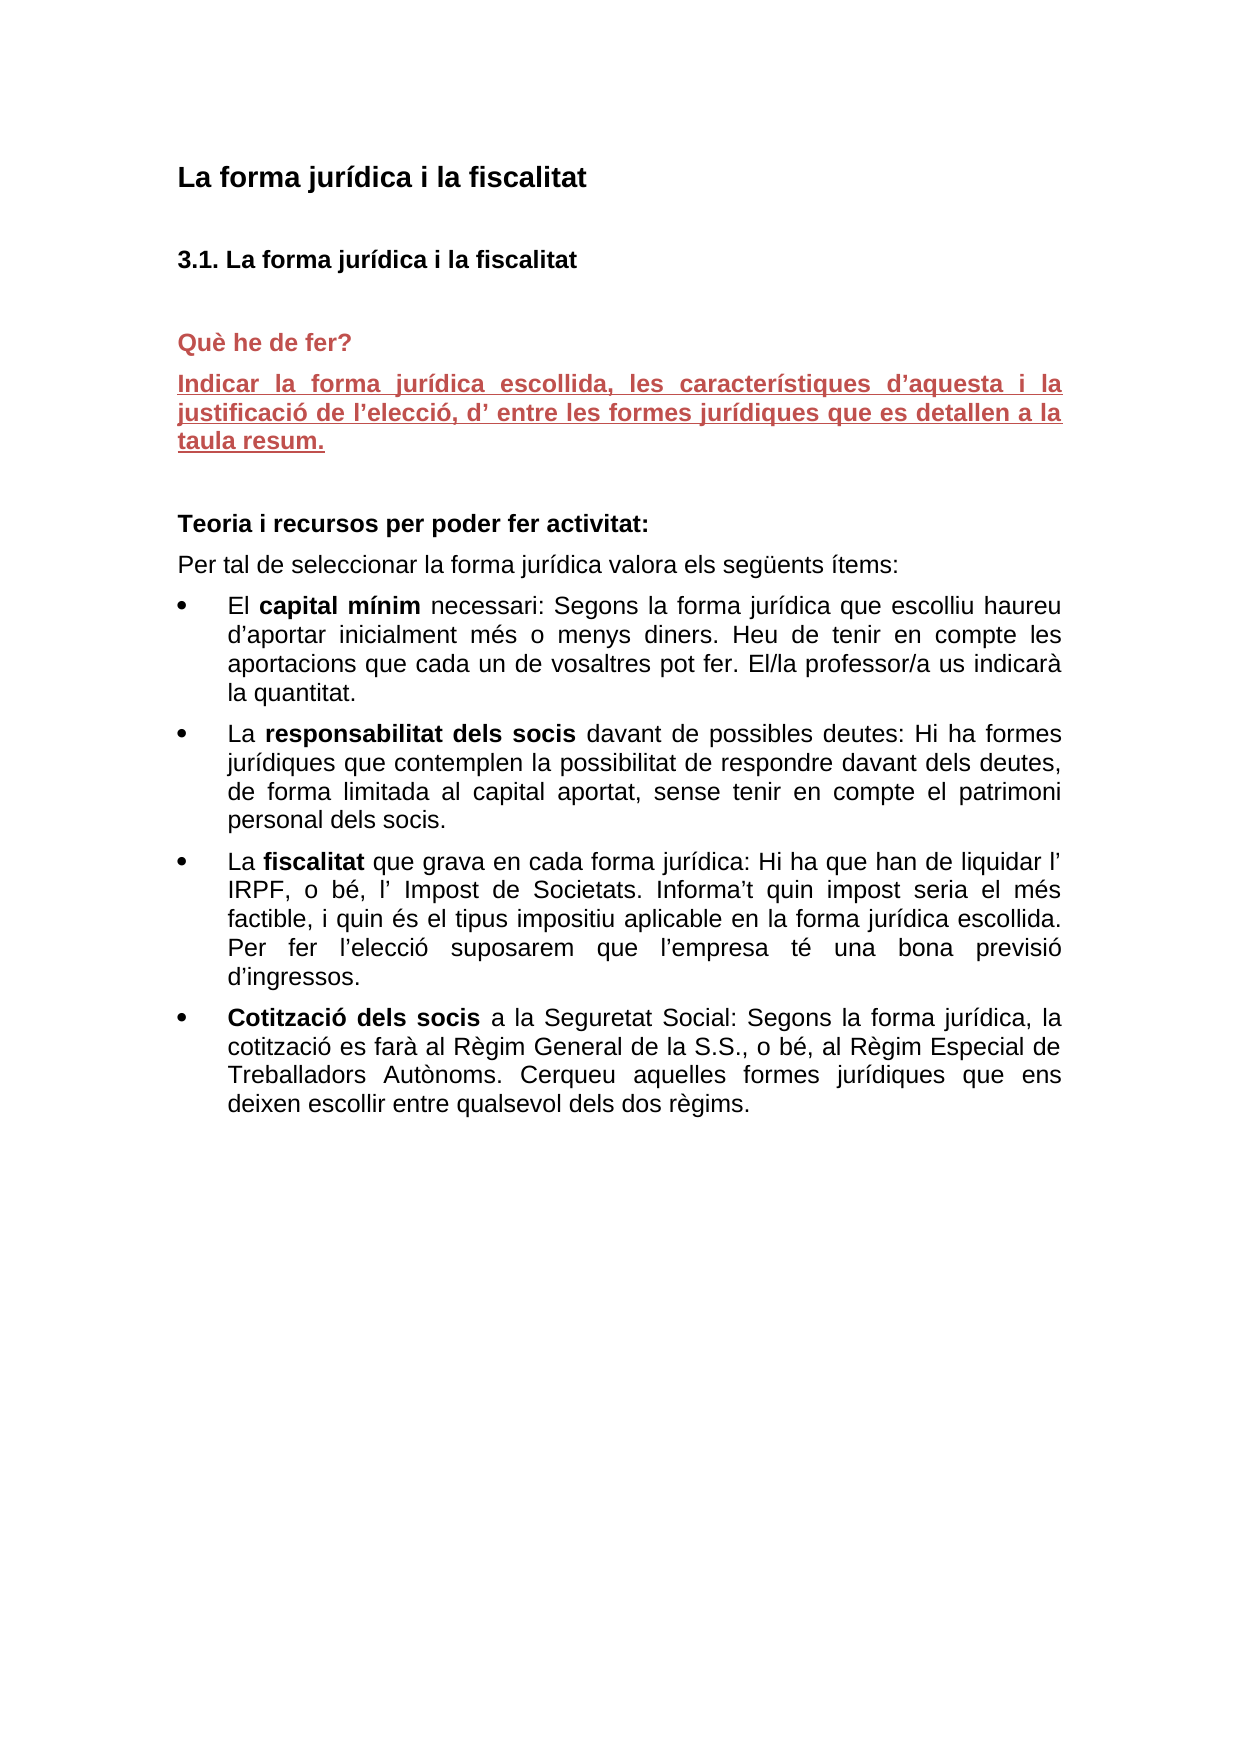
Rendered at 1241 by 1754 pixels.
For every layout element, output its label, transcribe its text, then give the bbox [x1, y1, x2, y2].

list Cotització dels socis a la Seguretat Social: Segons la forma jurídica, la cotització es farà al Règim General de la S.S., o bé, al Règim Especial de Treballadors Autònoms. Cerqueu aquelles formes jurídiques que ens deixen escollir entre qualsevol dels dos règims. [177, 1003, 1063, 1118]
list La responsabilitat dels socis davant de possibles deutes: Hi ha formes jurídiques que contemplen la possibilitat de respondre davant dels deutes, de forma limitada al capital aportat, sense tenir en compte el patrimoni personal dels socis. [177, 719, 1063, 834]
list El capital mínim necessari: Segons la forma jurídica que escolliu haureu d’aportar inicialment més o menys diners. Heu de tenir en compte les aportacions que cada un de vosaltres pot fer. El/la professor/a us indicarà la quantitat. [177, 591, 1063, 706]
text Per tal de seleccionar la forma jurídica valora els següents ítems: [177, 550, 1063, 579]
text Teoria i recursos per poder fer activitat: [177, 509, 1063, 537]
text justificació de l’elecció, d’ entre les formes jurídiques que es detallen a la [177, 395, 1063, 423]
list La fiscalitat que grava en cada forma jurídica: Hi ha que han de liquidar l’ IRPF, o bé, l’ Impost de Societats. Informa’t quin impost seria el més factible, i quin és el tipus impositiu aplicable en la forma jurídica escollida. Per fer l’elecció suposarem que l’empresa té una bona previsió d’ingressos. [177, 846, 1063, 990]
text taula resum. [177, 424, 1063, 455]
text 3.1. La forma jurídica i la fiscalitat [177, 245, 1063, 274]
text Indicar la forma jurídica escollida, les característiques d’aquesta i la [177, 369, 1063, 394]
text Què he de fer? [177, 327, 1063, 356]
text La forma jurídica i la fiscalitat [177, 160, 1063, 194]
